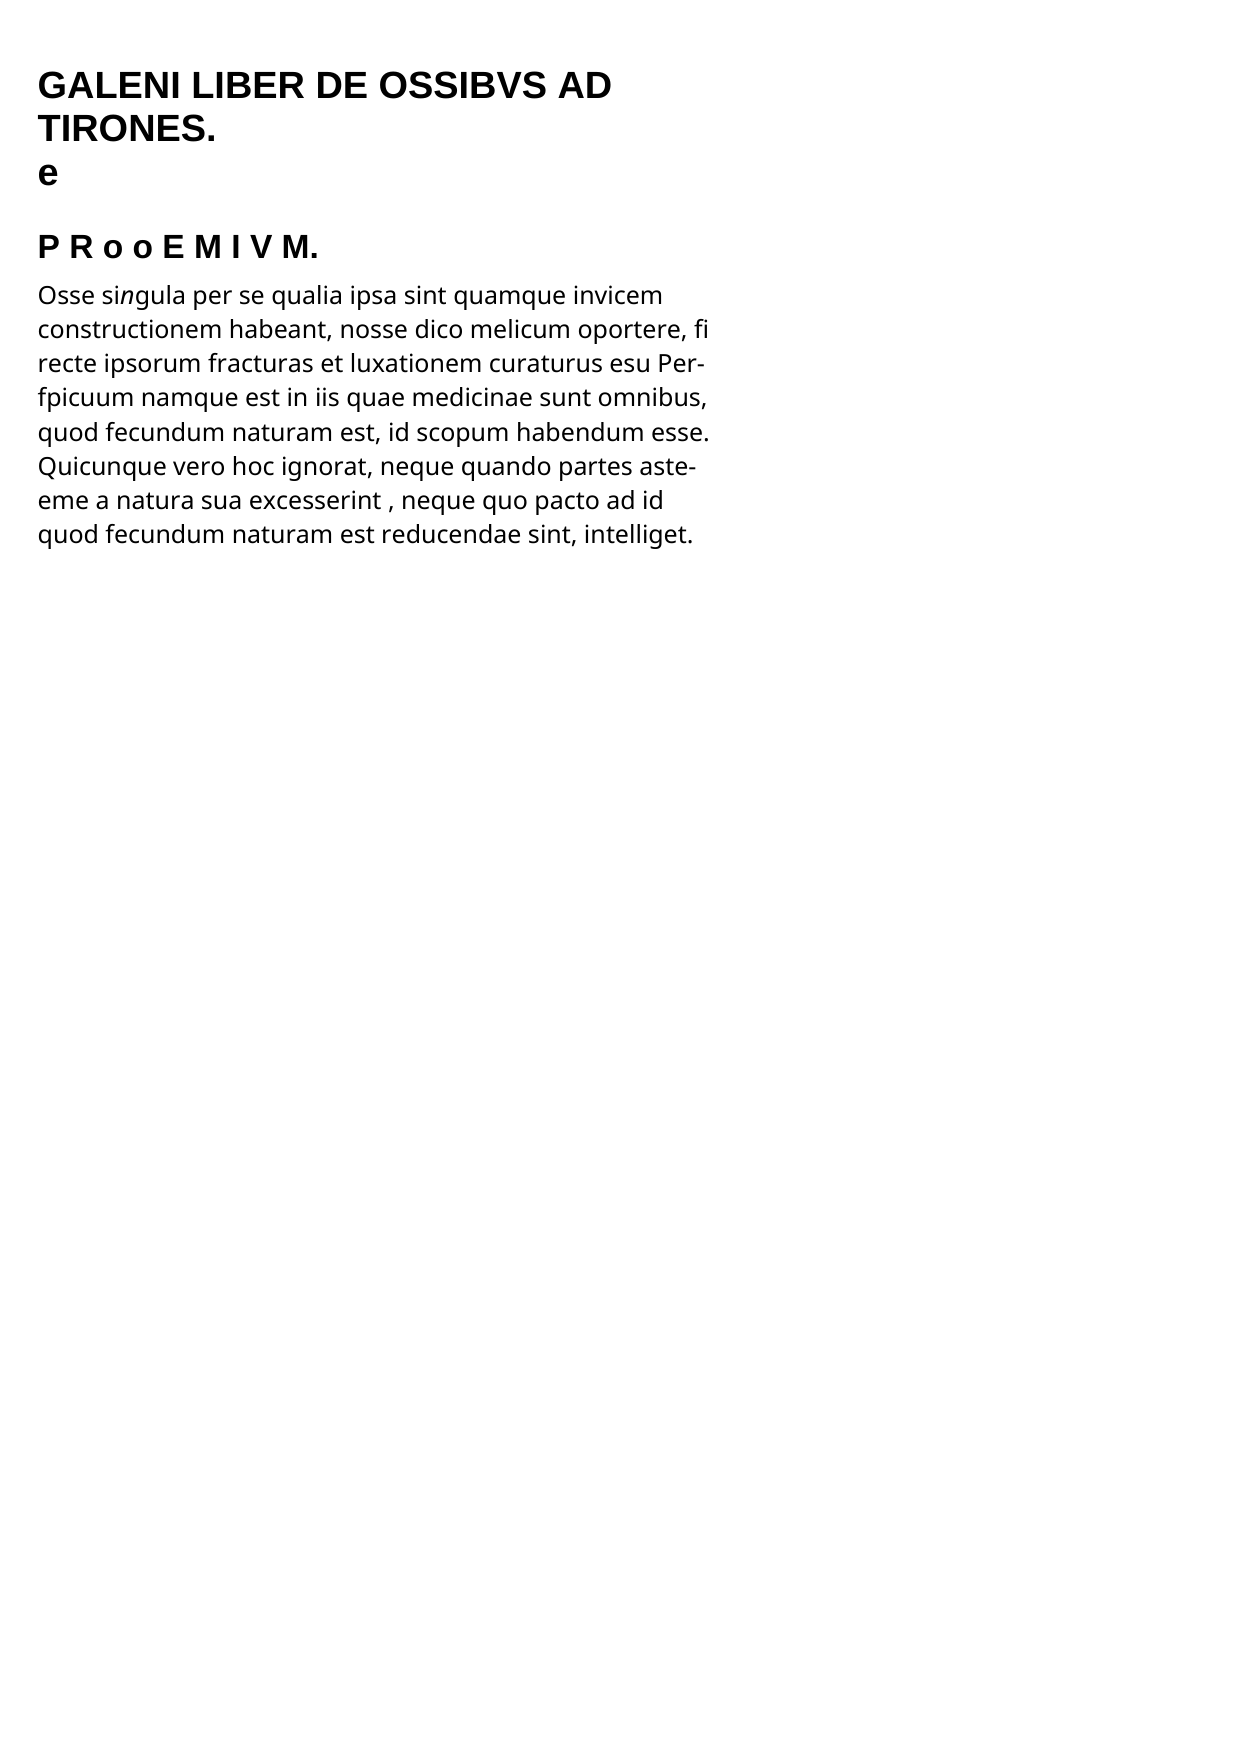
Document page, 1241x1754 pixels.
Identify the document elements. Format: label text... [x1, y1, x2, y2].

subtitle GALENI LIBER DE OSSIBVS AD TIRONES. e [37, 62, 1203, 193]
subtitle P R o o E M I V M. [37, 227, 1203, 265]
text Osse singula per se qualia ipsa sint quamque invicem constructionem habeant, nosse dico melicum oportere, fi recte ipsorum fracturas et luxationem curaturus esu Per- fpicuum namque est in iis quae medicinae sunt omnibus, quod fecundum naturam est, id scopum habendum esse. Quicunque vero hoc ignorat, neque quando partes aste- eme a natura sua excesserint , neque quo pacto ad id quod fecundum naturam est reducendae sint, intelliget. [37, 278, 1203, 550]
